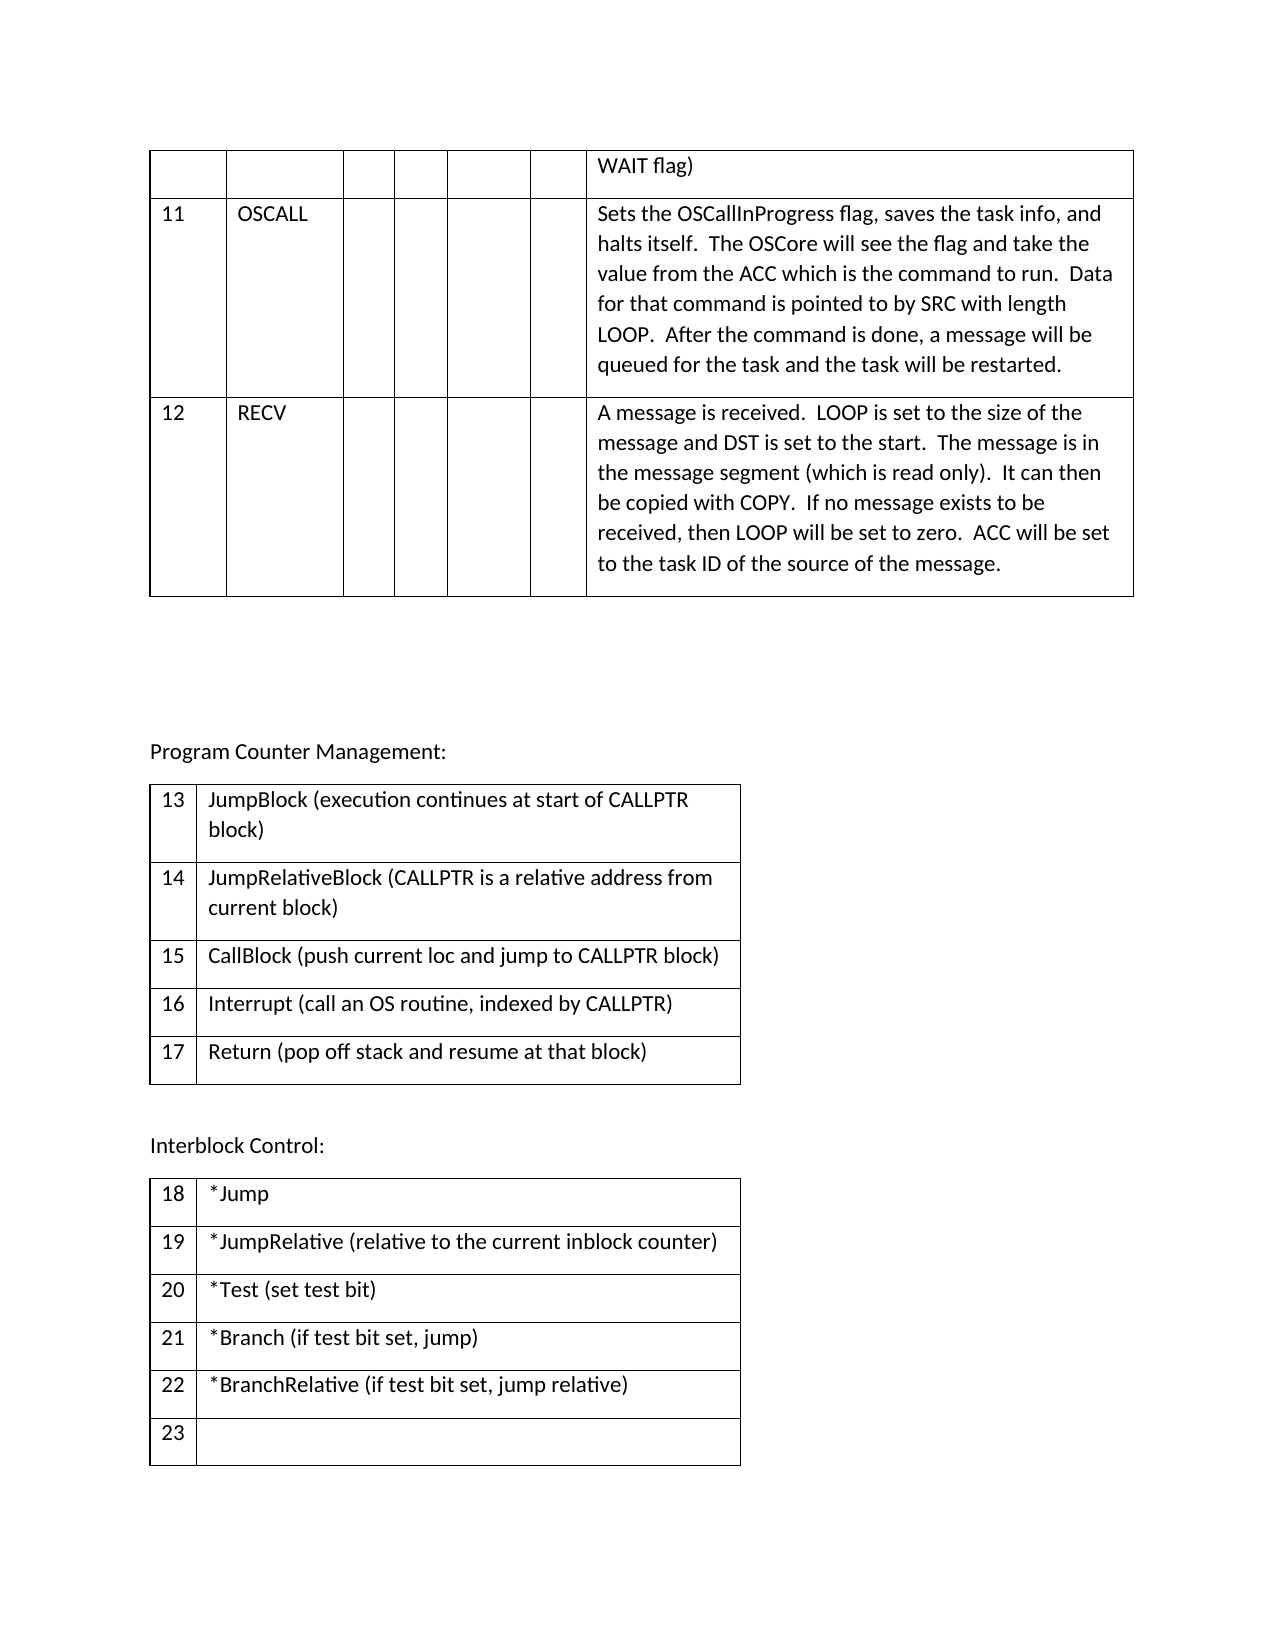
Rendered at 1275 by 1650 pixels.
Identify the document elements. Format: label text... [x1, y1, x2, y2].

table_cell Interrupt (call an OS routine, indexed by CALLPTR) [197, 989, 740, 1036]
table_cell [344, 151, 394, 198]
table_cell [227, 151, 343, 198]
table_cell [395, 151, 447, 198]
table_cell 23 [151, 1419, 196, 1465]
table_cell [448, 151, 530, 198]
table_cell [531, 398, 586, 596]
table_cell 21 [151, 1323, 196, 1369]
table_cell *Test (set test bit) [197, 1275, 740, 1322]
table_cell *JumpRelative (relative to the current inblock counter) [197, 1227, 740, 1274]
table_cell 12 [151, 398, 226, 596]
table_header *Jump [197, 1179, 740, 1226]
table_cell [448, 199, 530, 397]
table_cell 22 [151, 1371, 196, 1417]
table_cell JumpRelativeBlock (CALLPTR is a relative address from current block) [197, 863, 740, 940]
table_cell [395, 199, 447, 397]
table_cell Sets the OSCallInProgress flag, saves the task info, and halts itself. The OSCore will see the flag and take the value from the ACC which is the command to run. Data for that command is pointed to by SRC with length LOOP. After the command is done, a message will be queued for the task and the task will be restarted. [587, 199, 1133, 397]
table_cell 19 [151, 1227, 196, 1274]
table_cell 17 [151, 1037, 196, 1083]
text Interblock Control: [150, 1131, 1125, 1159]
table_header 18 [151, 1179, 196, 1226]
table_cell A message is received. LOOP is set to the size of the message and DST is set to the start. The message is in the message segment (which is read only). It can then be copied with COPY. If no message exists to be received, then LOOP will be set to zero. ACC will be set to the task ID of the source of the message. [587, 398, 1133, 596]
table_cell Return (pop off stack and resume at that block) [197, 1037, 740, 1083]
table_cell [151, 151, 226, 198]
table_cell *Branch (if test bit set, jump) [197, 1323, 740, 1369]
table_cell [197, 1419, 740, 1465]
table_cell [531, 199, 586, 397]
table_cell 16 [151, 989, 196, 1036]
table_header 13 [151, 785, 196, 862]
table_cell [344, 398, 394, 596]
table_cell [395, 398, 447, 596]
table_header JumpBlock (execution continues at start of CALLPTR block) [197, 785, 740, 862]
text Program Counter Management: [150, 737, 1125, 765]
table_cell 15 [151, 941, 196, 988]
table_cell 11 [151, 199, 226, 397]
table_cell RECV [227, 398, 343, 596]
table_cell 20 [151, 1275, 196, 1322]
table_cell [344, 199, 394, 397]
table_cell 14 [151, 863, 196, 940]
table_cell [448, 398, 530, 596]
table_cell [531, 151, 586, 198]
table_cell CallBlock (push current loc and jump to CALLPTR block) [197, 941, 740, 988]
table_cell WAIT flag) [587, 151, 1133, 198]
table_cell *BranchRelative (if test bit set, jump relative) [197, 1371, 740, 1417]
table_cell OSCALL [227, 199, 343, 397]
